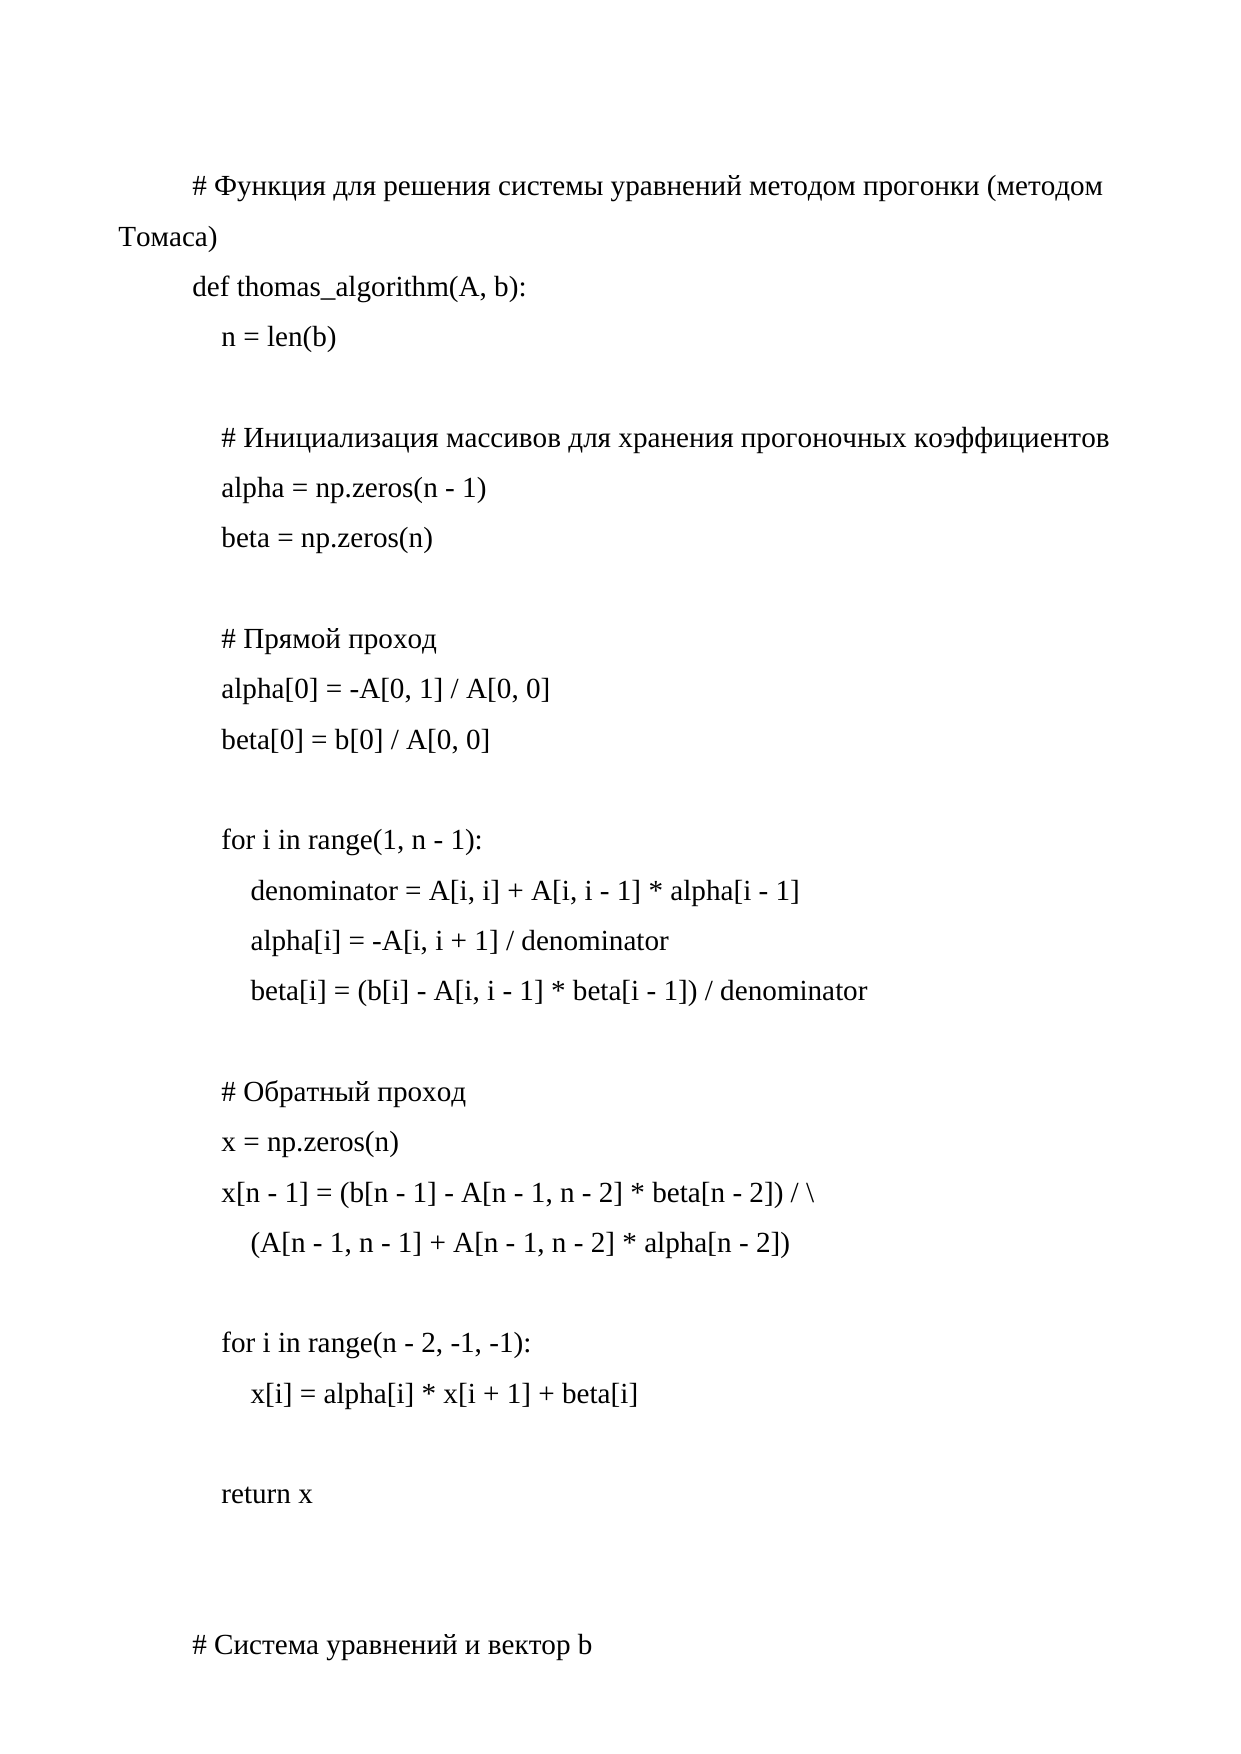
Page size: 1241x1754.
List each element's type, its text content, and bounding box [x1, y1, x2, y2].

text for i in range(1, n - 1): [118, 822, 1181, 856]
text # Система уравнений и вектор b [118, 1627, 1181, 1661]
text # Обратный проход [118, 1074, 1181, 1108]
text alpha[0] = -A[0, 1] / A[0, 0] [118, 672, 1181, 705]
text beta[0] = b[0] / A[0, 0] [118, 722, 1181, 755]
text # Функция для решения системы уравнений методом прогонки (методом Томаса) [118, 168, 1181, 252]
text alpha[i] = -A[i, i + 1] / denominator [118, 923, 1181, 957]
text (A[n - 1, n - 1] + A[n - 1, n - 2] * alpha[n - 2]) [118, 1225, 1181, 1258]
text # Инициализация массивов для хранения прогоночных коэффициентов [118, 420, 1181, 453]
text x = np.zeros(n) [118, 1124, 1181, 1158]
text n = len(b) [118, 319, 1181, 353]
text denominator = A[i, i] + A[i, i - 1] * alpha[i - 1] [118, 873, 1181, 906]
text return x [118, 1477, 1181, 1510]
text def thomas_algorithm(A, b): [118, 269, 1181, 303]
text alpha = np.zeros(n - 1) [118, 470, 1181, 504]
text # Прямой проход [118, 621, 1181, 655]
text for i in range(n - 2, -1, -1): [118, 1326, 1181, 1359]
text x[i] = alpha[i] * x[i + 1] + beta[i] [118, 1376, 1181, 1409]
text x[n - 1] = (b[n - 1] - A[n - 1, n - 2] * beta[n - 2]) / \ [118, 1175, 1181, 1208]
text beta[i] = (b[i] - A[i, i - 1] * beta[i - 1]) / denominator [118, 973, 1181, 1007]
text beta = np.zeros(n) [118, 521, 1181, 554]
